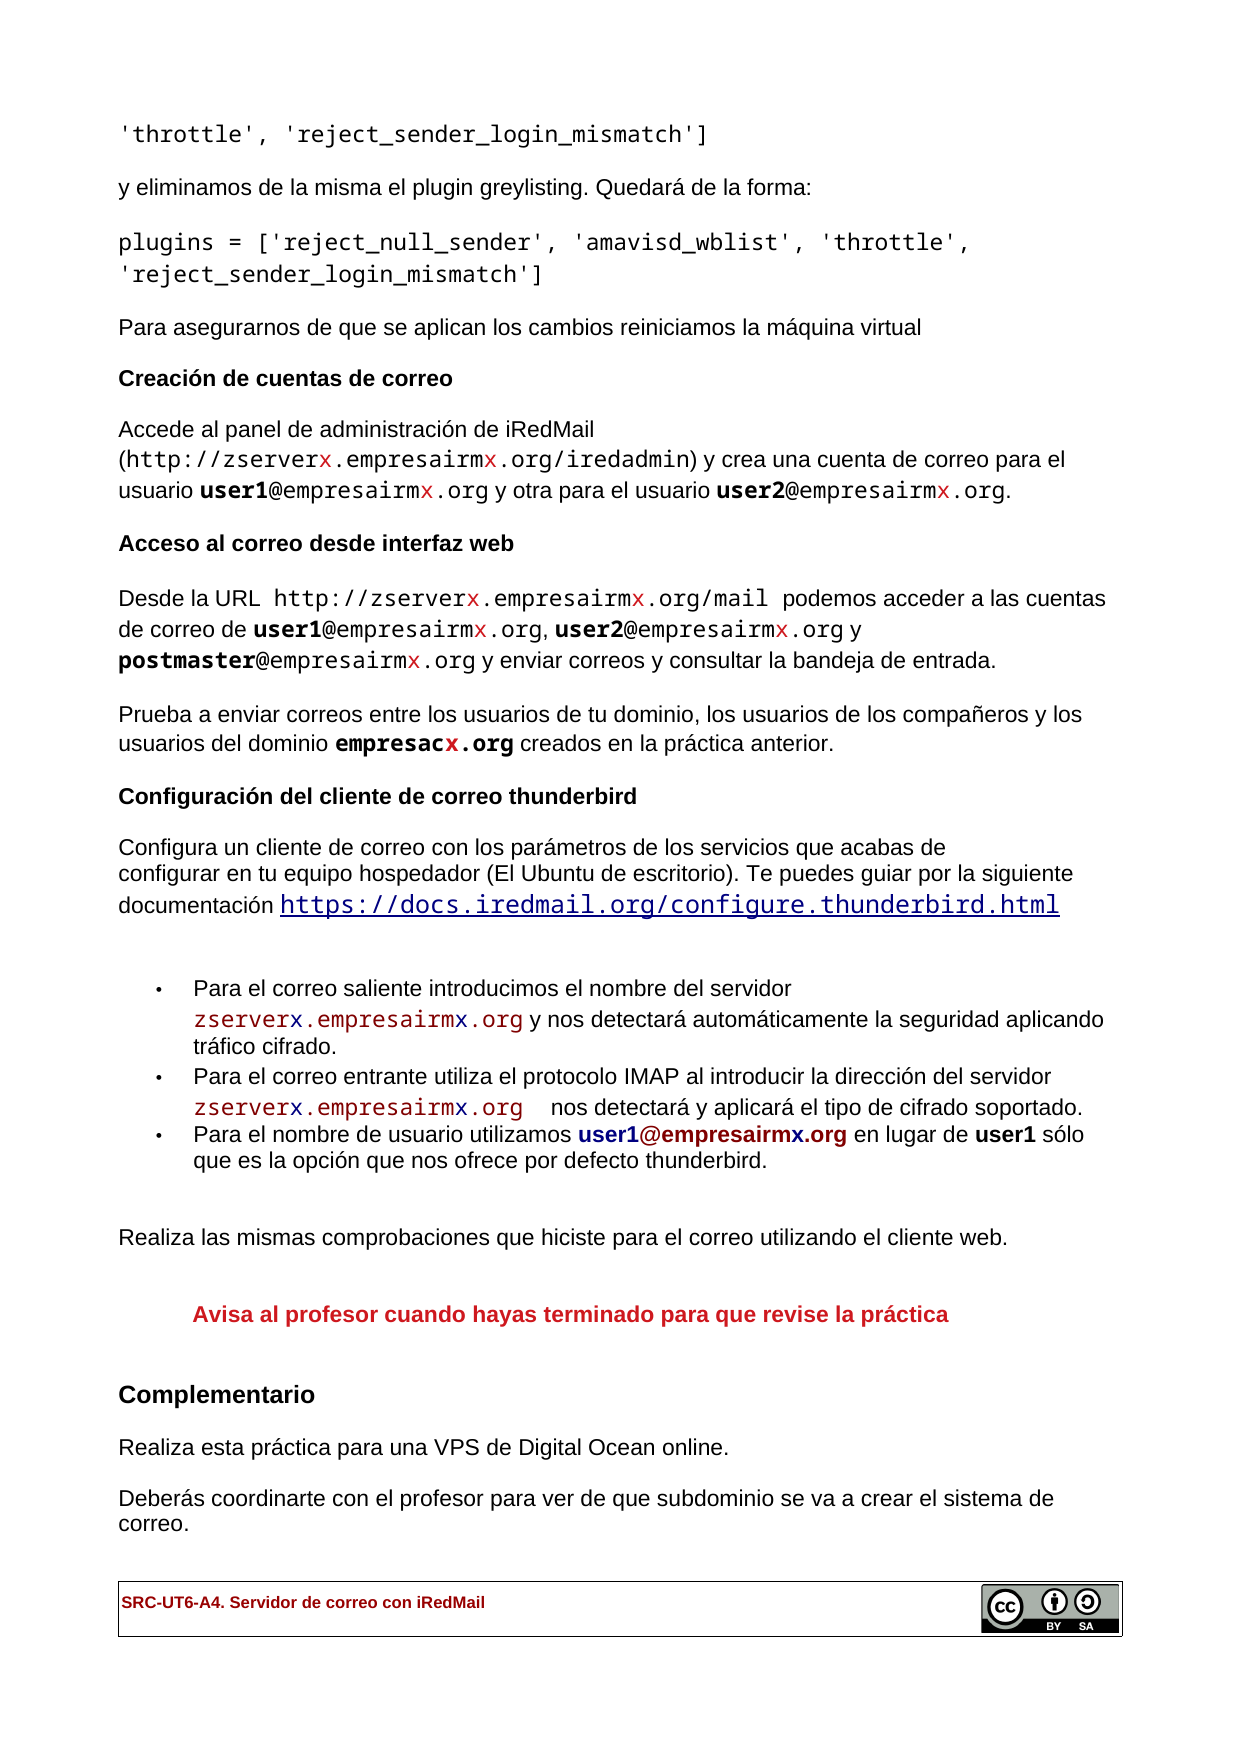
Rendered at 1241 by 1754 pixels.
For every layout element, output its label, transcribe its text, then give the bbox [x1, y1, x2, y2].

text Para asegurarnos de que se aplican los cambios reiniciamos la máquina virtual [118, 314, 1122, 340]
text Acceso al correo desde interfaz web [118, 531, 1122, 556]
picture [981, 1584, 1119, 1633]
text Complementario [118, 1381, 1122, 1409]
list Para el correo saliente introducimos el nombre del servidor zserverx.empresairmx.org y nos detectará automáticamente la seguridad aplicando tráfico cifrado. [156, 972, 1122, 1060]
text Accede al panel de administración de iRedMail (http://zserverx.empresairmx.org/iredadmin) y crea una cuenta de correo para el usuario user1@empresairmx.org y otra para el usuario user2@empresairmx.org. [118, 417, 1122, 505]
text Creación de cuentas de correo [118, 366, 1122, 391]
text Configuración del cliente de correo thunderbird [118, 784, 1122, 809]
text Prueba a enviar correos entre los usuarios de tu dominio, los usuarios de los compañeros y los usuarios del dominio empresacx.org creados en la práctica anterior. [118, 701, 1122, 758]
text Avisa al profesor cuando hayas terminado para que revise la práctica [192, 1302, 1122, 1327]
text Realiza las mismas comprobaciones que hiciste para el correo utilizando el cliente web. [118, 1225, 1122, 1250]
text Deberás coordinarte con el profesor para ver de que subdominio se va a crear el sistema de correo. [118, 1486, 1122, 1537]
text 'throttle', 'reject_sender_login_mismatch'] [118, 118, 1122, 149]
text Configura un cliente de correo con los parámetros de los servicios que acabas de [118, 835, 1122, 861]
text configurar en tu equipo hospedador (El Ubuntu de escritorio). Te puedes guiar por la siguiente documentación https://docs.iredmail.org/configure.thunderbird.html [118, 861, 1122, 920]
text Desde la URL http://zserverx.empresairmx.org/mail podemos acceder a las cuentas de correo de user1@empresairmx.org, user2@empresairmx.org y postmaster@empresairmx.org y enviar correos y consultar la bandeja de entrada. [118, 582, 1122, 676]
text y eliminamos de la misma el plugin greylisting. Quedará de la forma: [118, 175, 1122, 201]
list Para el correo entrante utiliza el protocolo IMAP al introducir la dirección del servidor zserverx.empresairmx.org nos detectará y aplicará el tipo de cifrado soportado. [156, 1060, 1122, 1122]
list Para el nombre de usuario utilizamos user1@empresairmx.org en lugar de user1 sólo que es la opción que nos ofrece por defecto thunderbird. [156, 1122, 1122, 1173]
text plugins = ['reject_null_sender', 'amavisd_wblist', 'throttle', 'reject_sender_login_mismatch'] [118, 226, 1122, 289]
text Realiza esta práctica para una VPS de Digital Ocean online. [118, 1434, 1122, 1460]
